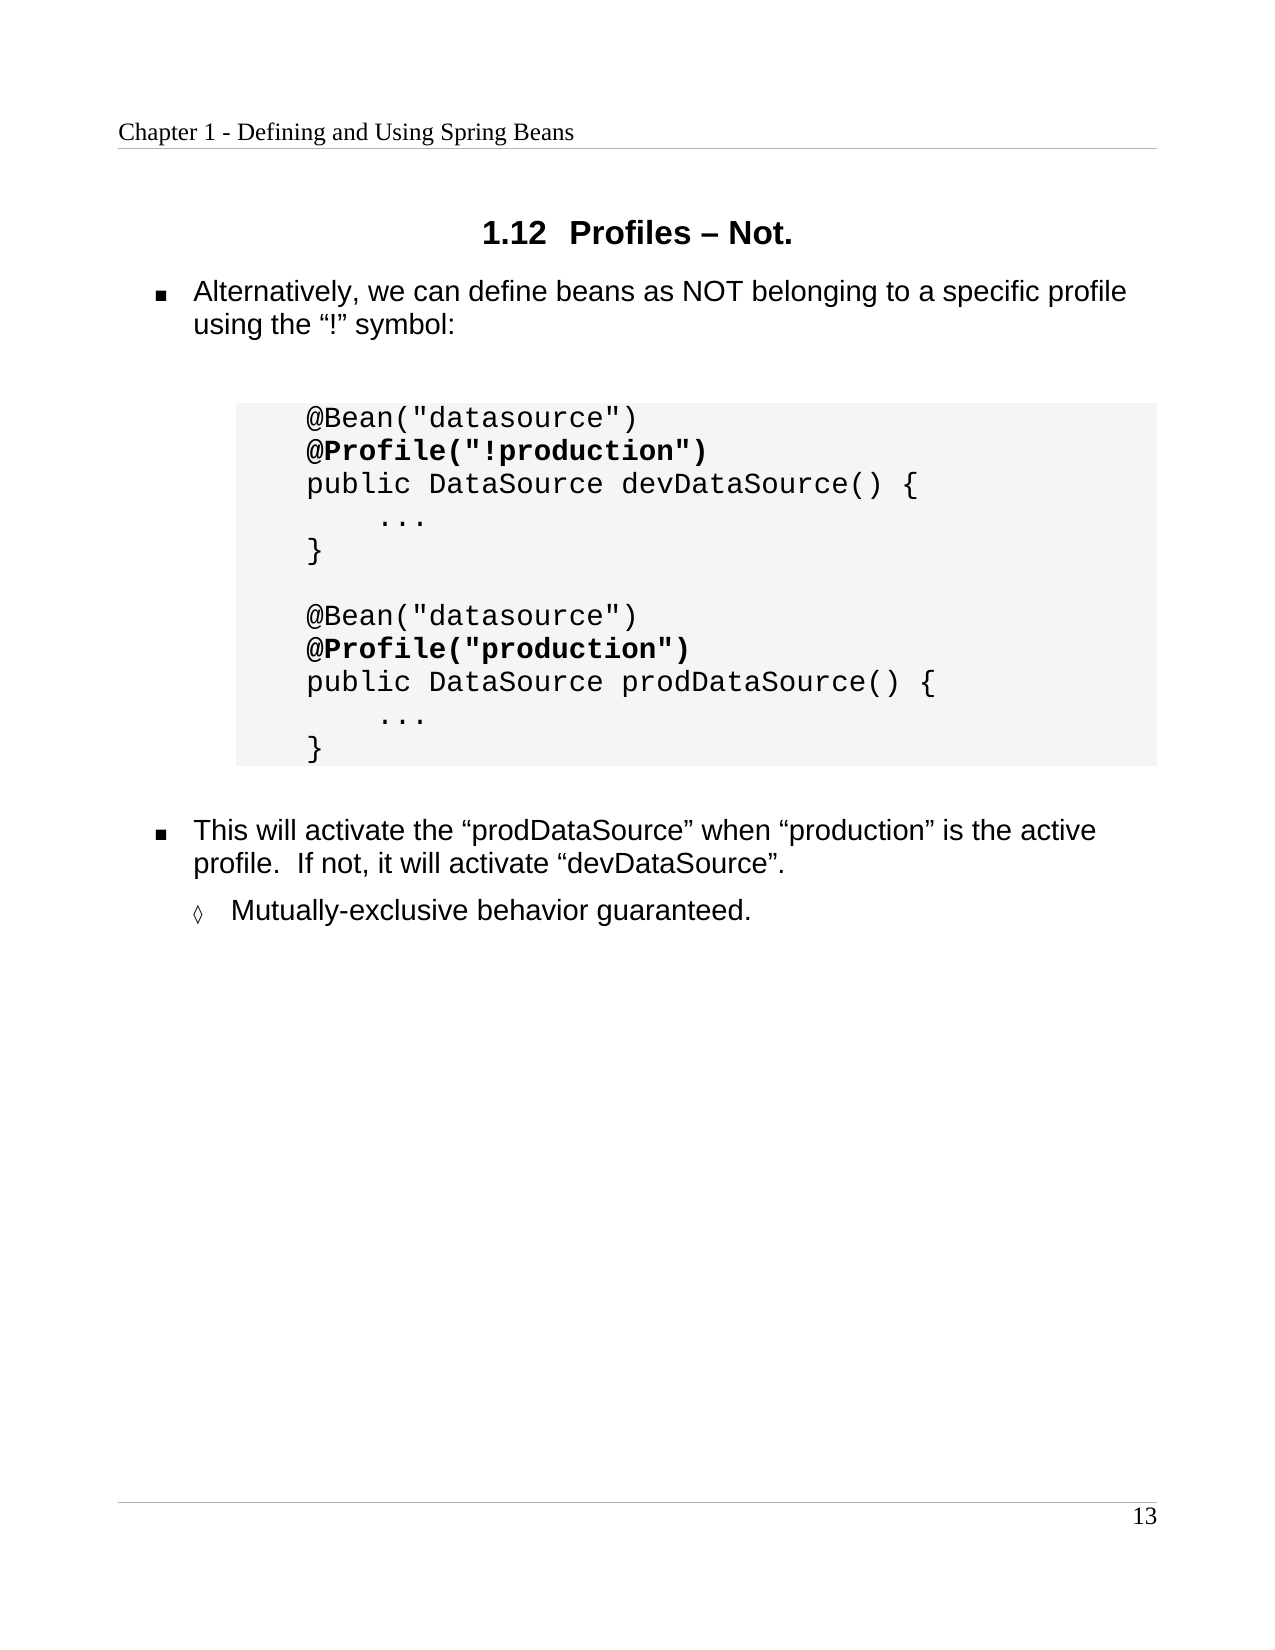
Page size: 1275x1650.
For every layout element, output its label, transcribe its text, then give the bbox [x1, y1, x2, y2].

list Mutually-exclusive behavior guaranteed. [193, 894, 1157, 927]
text } [236, 535, 1157, 568]
text ... [236, 502, 1157, 535]
text public DataSource devDataSource() { [236, 469, 1157, 502]
text @Bean("datasource") [236, 601, 1157, 634]
text } [236, 733, 1157, 766]
list This will activate the “prodDataSource” when “production” is the active profile. If not, it will activate “devDataSource”. [156, 814, 1157, 879]
text @Profile("!production") [236, 436, 1157, 469]
text ... [236, 700, 1157, 733]
subtitle Profiles – Not. [118, 214, 1157, 251]
text @Bean("datasource") [236, 403, 1157, 436]
list Alternatively, we can define beans as NOT belonging to a specific profile using the “!” symbol: [156, 275, 1157, 341]
text public DataSource prodDataSource() { [236, 667, 1157, 700]
text @Profile("production") [236, 634, 1157, 667]
